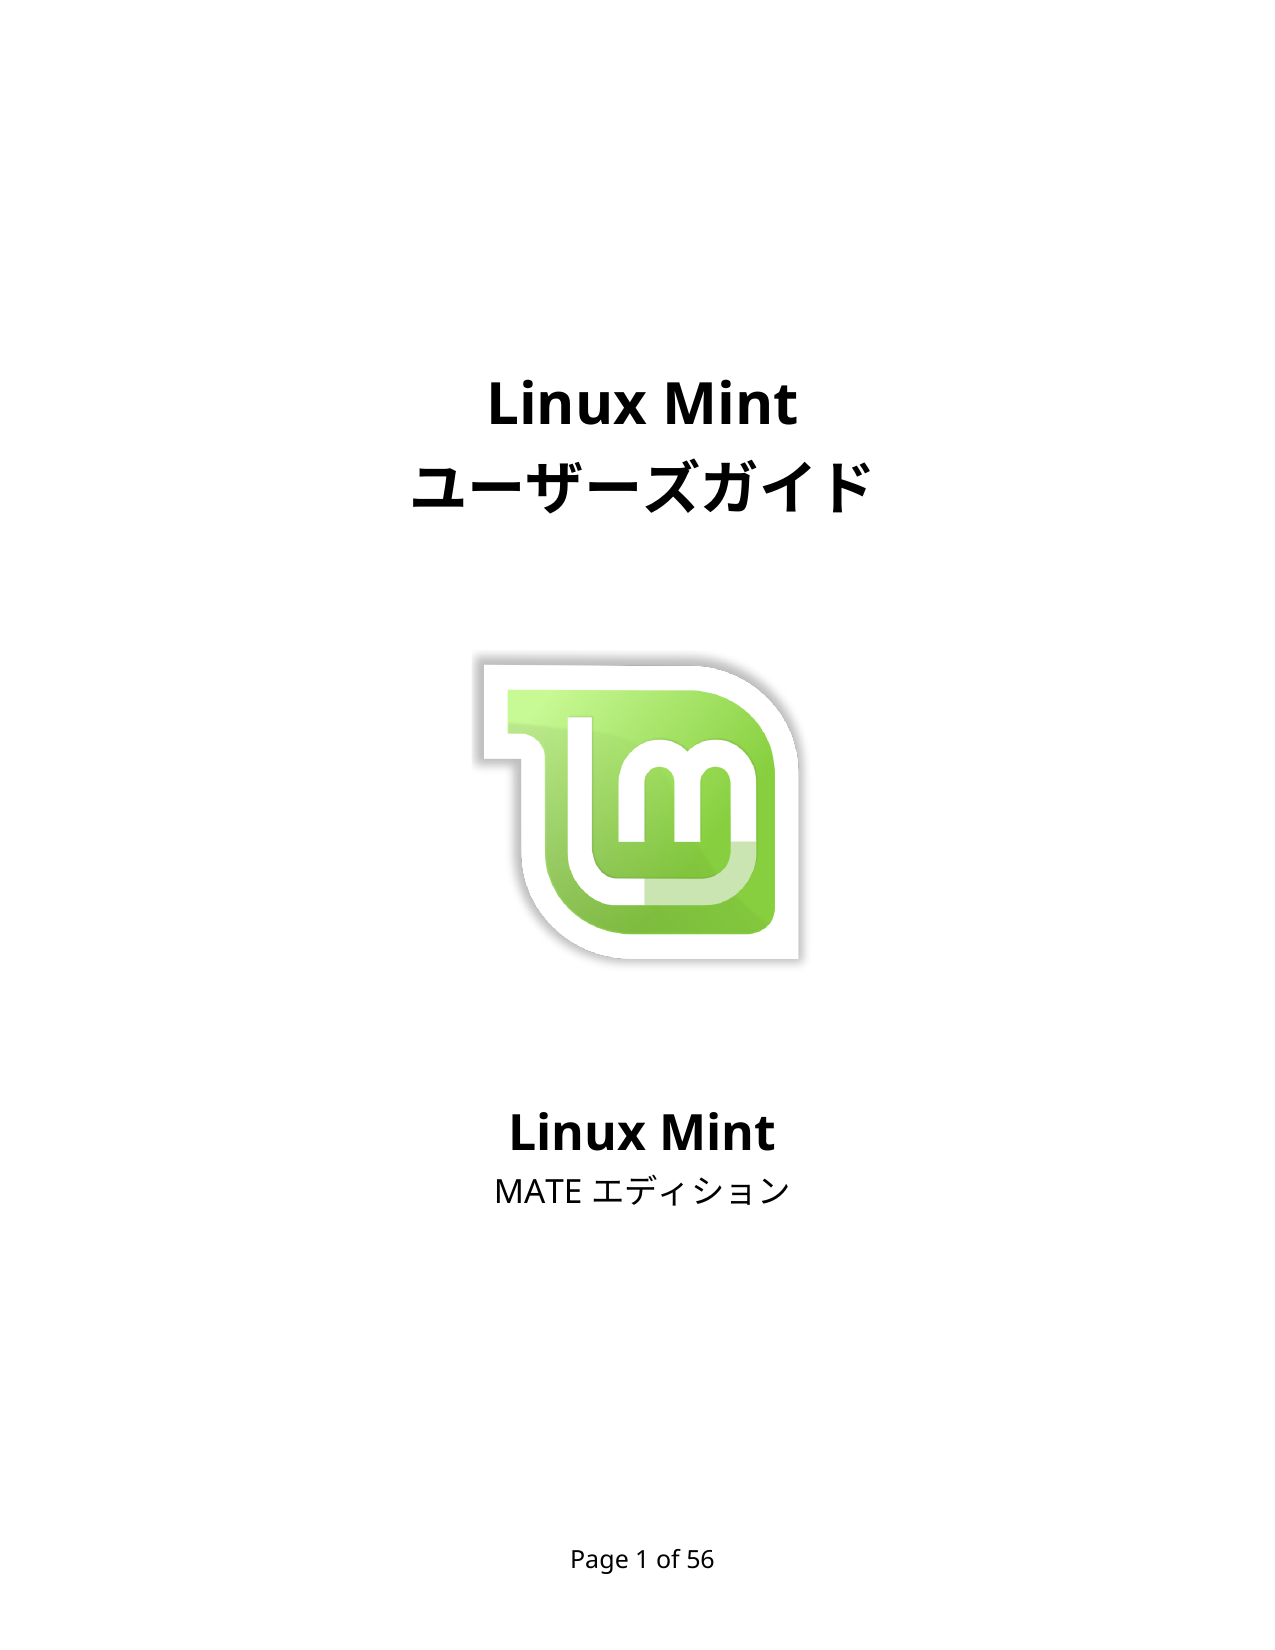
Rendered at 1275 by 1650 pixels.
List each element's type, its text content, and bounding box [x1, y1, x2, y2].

text ユーザーズガイド [154, 441, 1130, 526]
picture [471, 650, 813, 973]
text Linux Mint [154, 362, 1130, 441]
text MATE エディション [154, 1165, 1130, 1214]
text Linux Mint [154, 1097, 1130, 1165]
